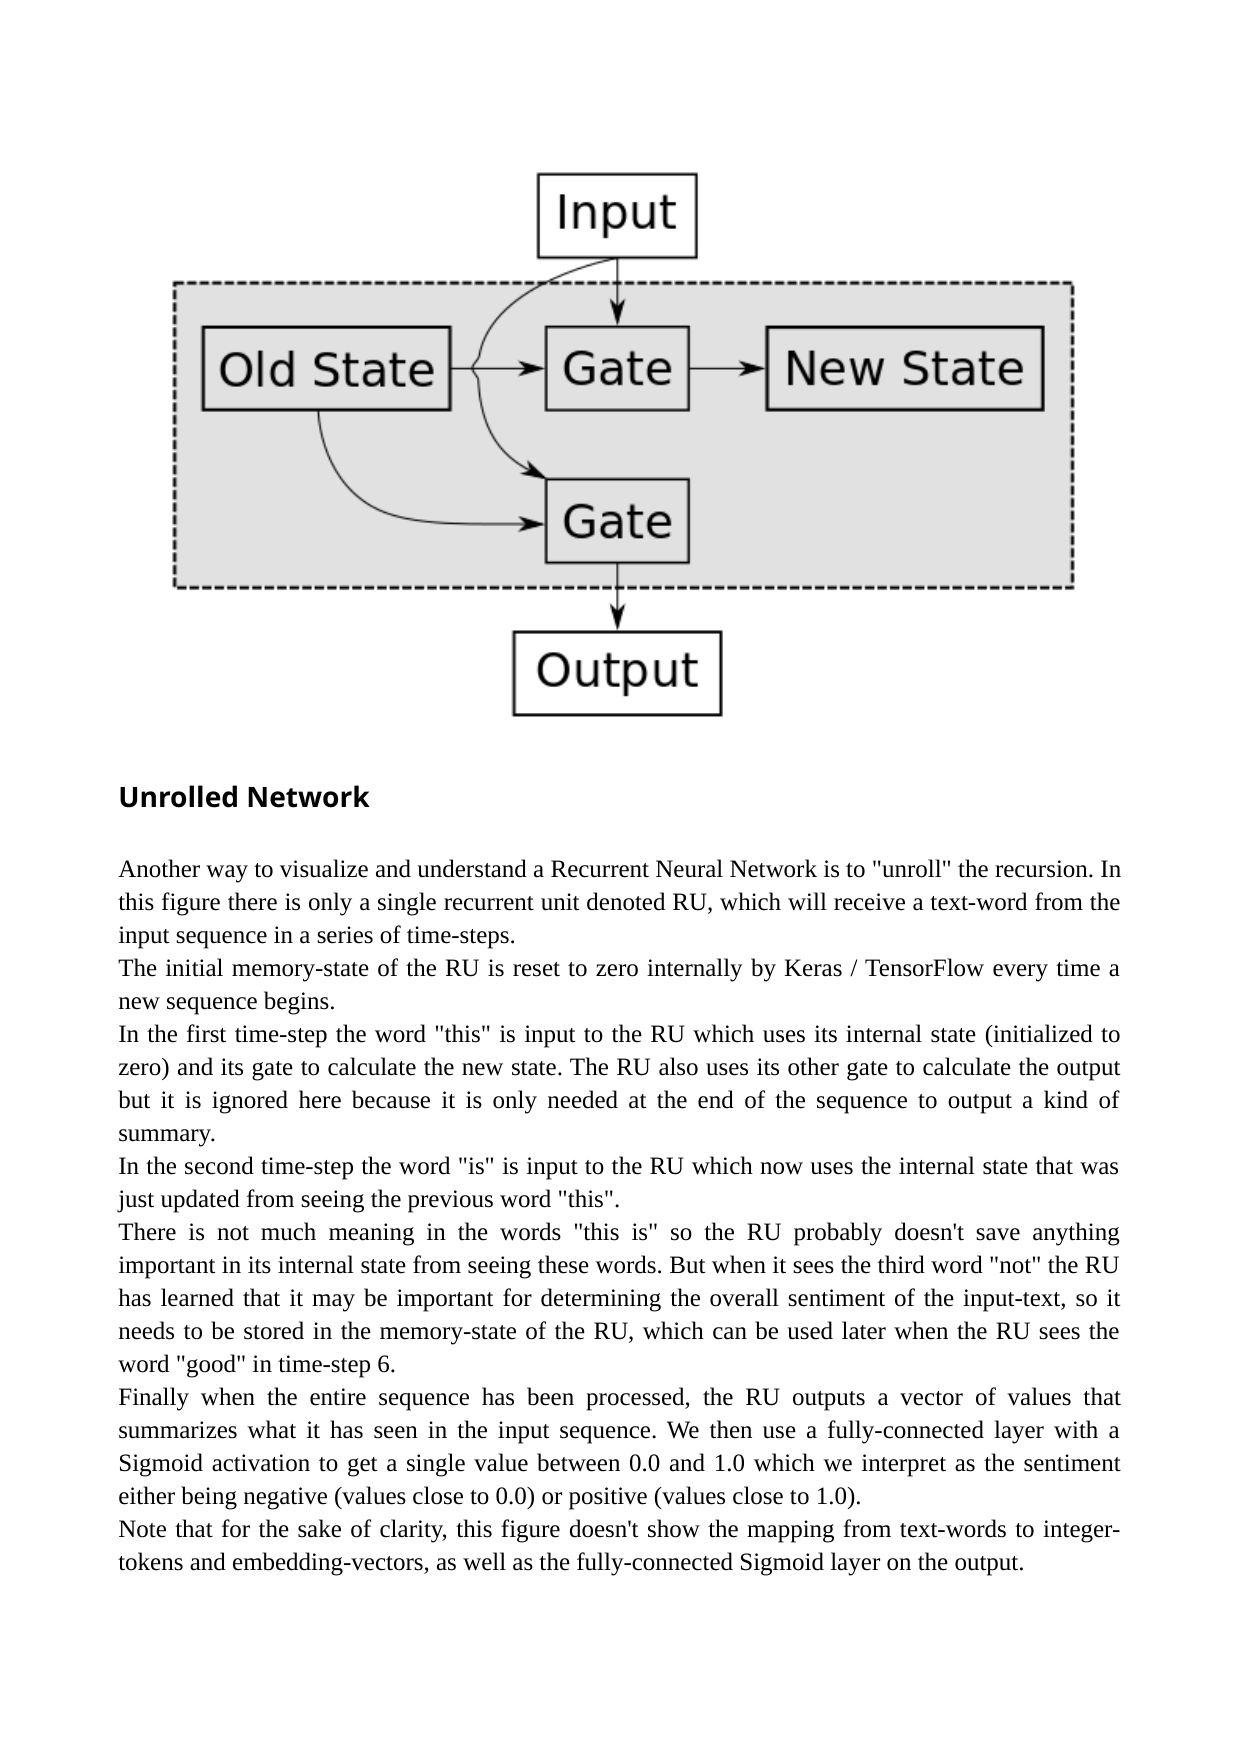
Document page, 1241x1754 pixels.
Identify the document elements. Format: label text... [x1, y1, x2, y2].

subtitle Unrolled Network [118, 777, 1122, 815]
picture [118, 118, 1131, 773]
text There is not much meaning in the words "this is" so the RU probably doesn't save anything important in its internal state from seeing these words. But when it sees the third word "not" the RU has learned that it may be important for determining the overall sentiment of the input-text, so it needs to be stored in the memory-state of the RU, which can be used later when the RU sees the word "good" in time-step 6. [118, 1217, 1122, 1378]
text Note that for the sake of clarity, this figure doesn't show the mapping from text-words to integer-tokens and embedding-vectors, as well as the fully-connected Sigmoid layer on the output. [118, 1514, 1122, 1576]
text In the second time-step the word "is" is input to the RU which now uses the internal state that was just updated from seeing the previous word "this". [118, 1151, 1122, 1213]
text The initial memory-state of the RU is reset to zero internally by Keras / TensorFlow every time a new sequence begins. [118, 953, 1122, 1014]
text Another way to visualize and understand a Recurrent Neural Network is to "unroll" the recursion. In this figure there is only a single recurrent unit denoted RU, which will receive a text-word from the input sequence in a series of time-steps. [118, 854, 1122, 948]
text In the first time-step the word "this" is input to the RU which uses its internal state (initialized to zero) and its gate to calculate the new state. The RU also uses its other gate to calculate the output but it is ignored here because it is only needed at the end of the sequence to output a kind of summary. [118, 1019, 1122, 1147]
text Finally when the entire sequence has been processed, the RU outputs a vector of values that summarizes what it has seen in the input sequence. We then use a fully-connected layer with a Sigmoid activation to get a single value between 0.0 and 1.0 which we interpret as the sentiment either being negative (values close to 0.0) or positive (values close to 1.0). [118, 1382, 1122, 1510]
